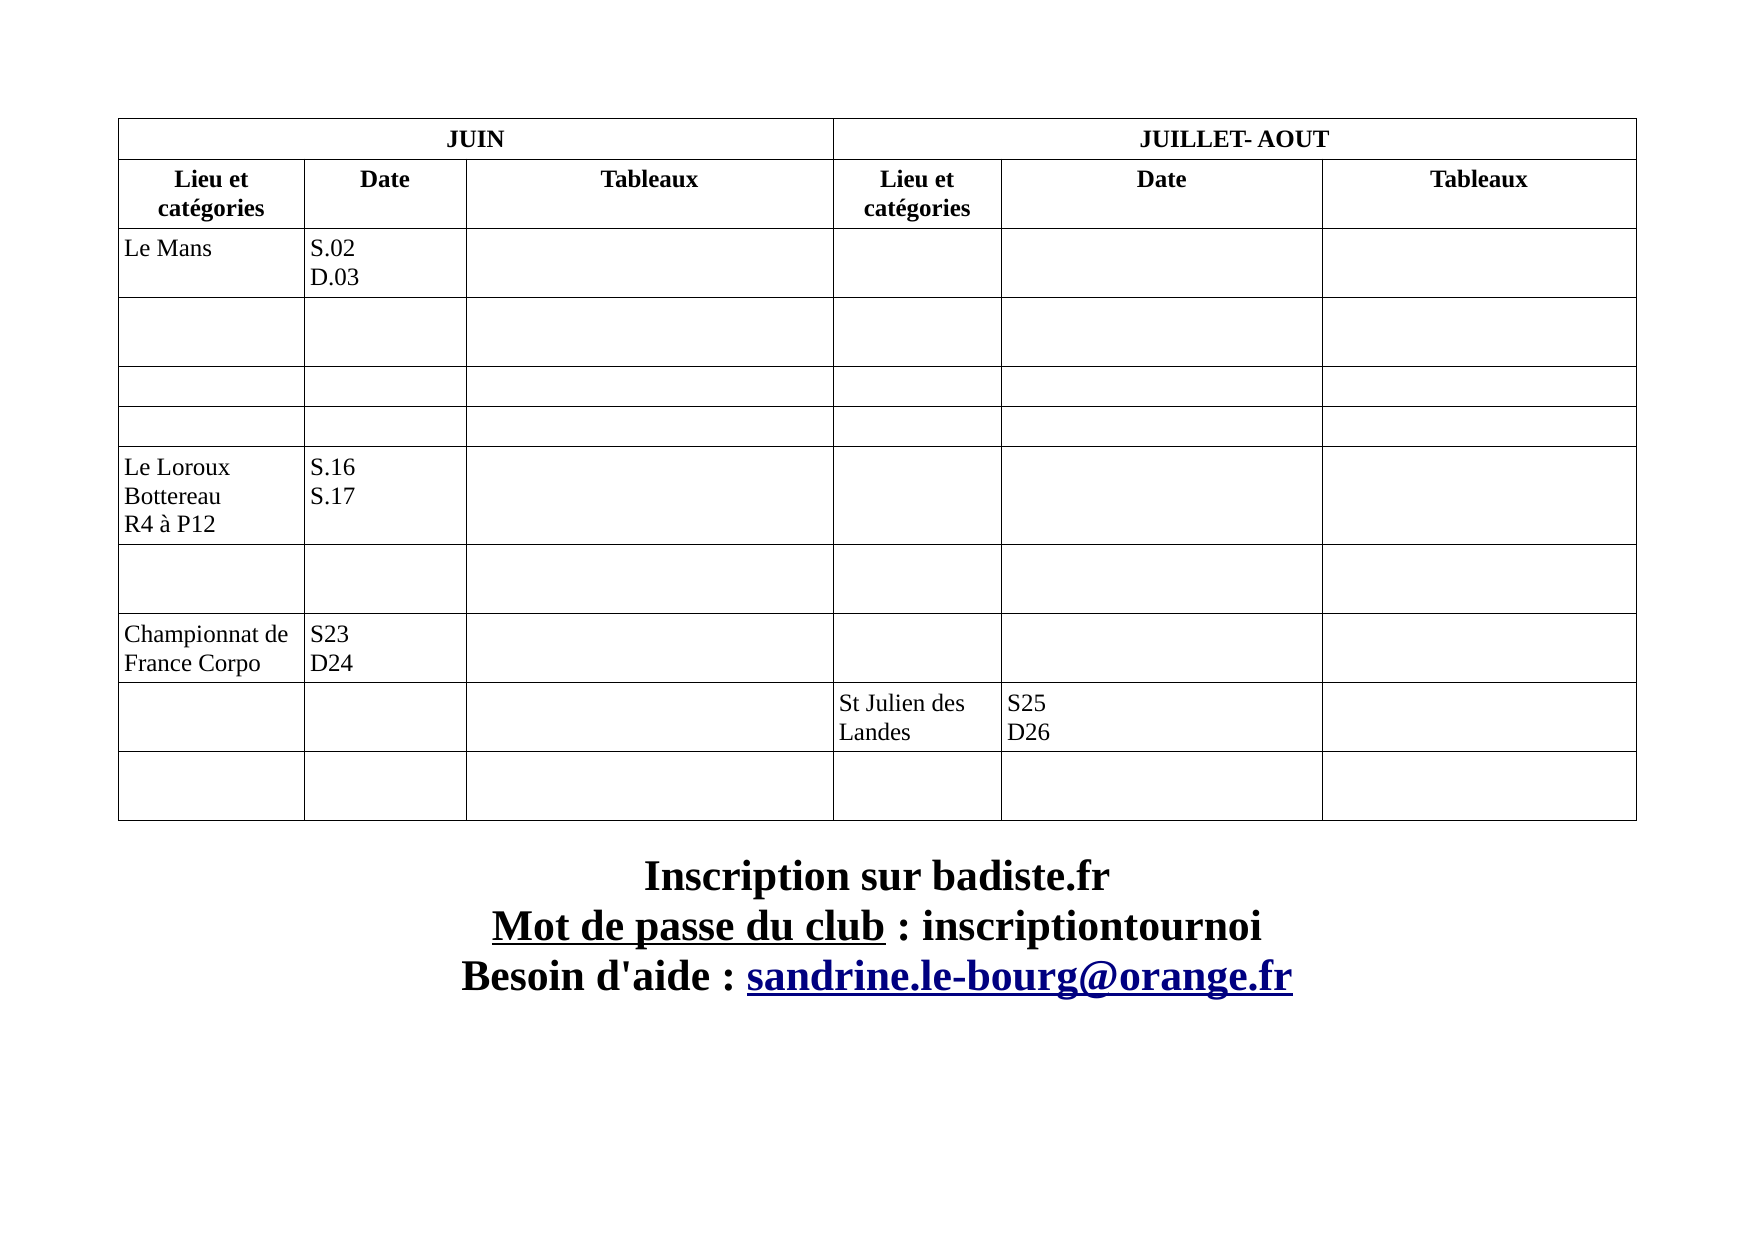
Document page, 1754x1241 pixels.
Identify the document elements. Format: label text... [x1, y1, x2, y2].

table_cell Le Mans [119, 229, 304, 297]
table_cell [467, 298, 833, 366]
table_cell S.16 S.17 [305, 447, 466, 544]
table_cell Le Loroux Bottereau R4 à P12 [119, 447, 304, 544]
table_cell [1002, 447, 1322, 544]
table_cell [1323, 545, 1636, 613]
table_cell [834, 447, 1001, 544]
table_cell [305, 298, 466, 366]
table_cell Lieu et catégories [834, 160, 1001, 227]
table_cell [1323, 683, 1636, 751]
text Mot de passe du club : inscriptiontournoi [118, 899, 1636, 950]
table_cell [305, 367, 466, 406]
table_cell [834, 614, 1001, 682]
table_cell Championnat de France Corpo [119, 614, 304, 682]
table_cell [834, 407, 1001, 446]
table_cell [834, 298, 1001, 366]
table_cell S.02 D.03 [305, 229, 466, 297]
table_cell [467, 545, 833, 613]
text Besoin d'aide : sandrine.le-bourg@orange.fr [118, 950, 1636, 1000]
table_cell [305, 545, 466, 613]
table_cell [834, 545, 1001, 613]
table_cell St Julien des Landes [834, 683, 1001, 751]
table_cell [467, 683, 833, 751]
table_cell [119, 545, 304, 613]
table_cell Date [1002, 160, 1322, 227]
table_cell [1323, 367, 1636, 406]
table_cell [1002, 407, 1322, 446]
table_cell [1323, 298, 1636, 366]
table_cell [1323, 752, 1636, 820]
table_cell [467, 407, 833, 446]
table_header JUIN [119, 119, 833, 158]
table_cell [1002, 752, 1322, 820]
text Inscription sur badiste.fr [118, 849, 1636, 899]
table_cell [119, 367, 304, 406]
table_cell [305, 407, 466, 446]
table_cell [467, 367, 833, 406]
table_cell [119, 407, 304, 446]
table_cell [119, 683, 304, 751]
table_cell [1002, 367, 1322, 406]
table_cell Tableaux [1323, 160, 1636, 227]
table_cell [467, 752, 833, 820]
table_cell [1002, 229, 1322, 297]
table_cell S23 D24 [305, 614, 466, 682]
table_cell Date [305, 160, 466, 227]
table_cell [1002, 298, 1322, 366]
table_cell [834, 229, 1001, 297]
table_cell [1002, 614, 1322, 682]
table_header JUILLET- AOUT [834, 119, 1636, 158]
table_cell S25 D26 [1002, 683, 1322, 751]
table_cell [1002, 545, 1322, 613]
table_cell [119, 752, 304, 820]
table_cell [1323, 407, 1636, 446]
table_cell [467, 229, 833, 297]
table_cell [1323, 614, 1636, 682]
table_cell [119, 298, 304, 366]
table_cell [834, 752, 1001, 820]
table_cell [467, 614, 833, 682]
table_cell [305, 752, 466, 820]
table_cell [1323, 447, 1636, 544]
table_cell [834, 367, 1001, 406]
table_cell Lieu et catégories [119, 160, 304, 227]
table_cell [467, 447, 833, 544]
table_cell [305, 683, 466, 751]
table_cell [1323, 229, 1636, 297]
table_cell Tableaux [467, 160, 833, 227]
